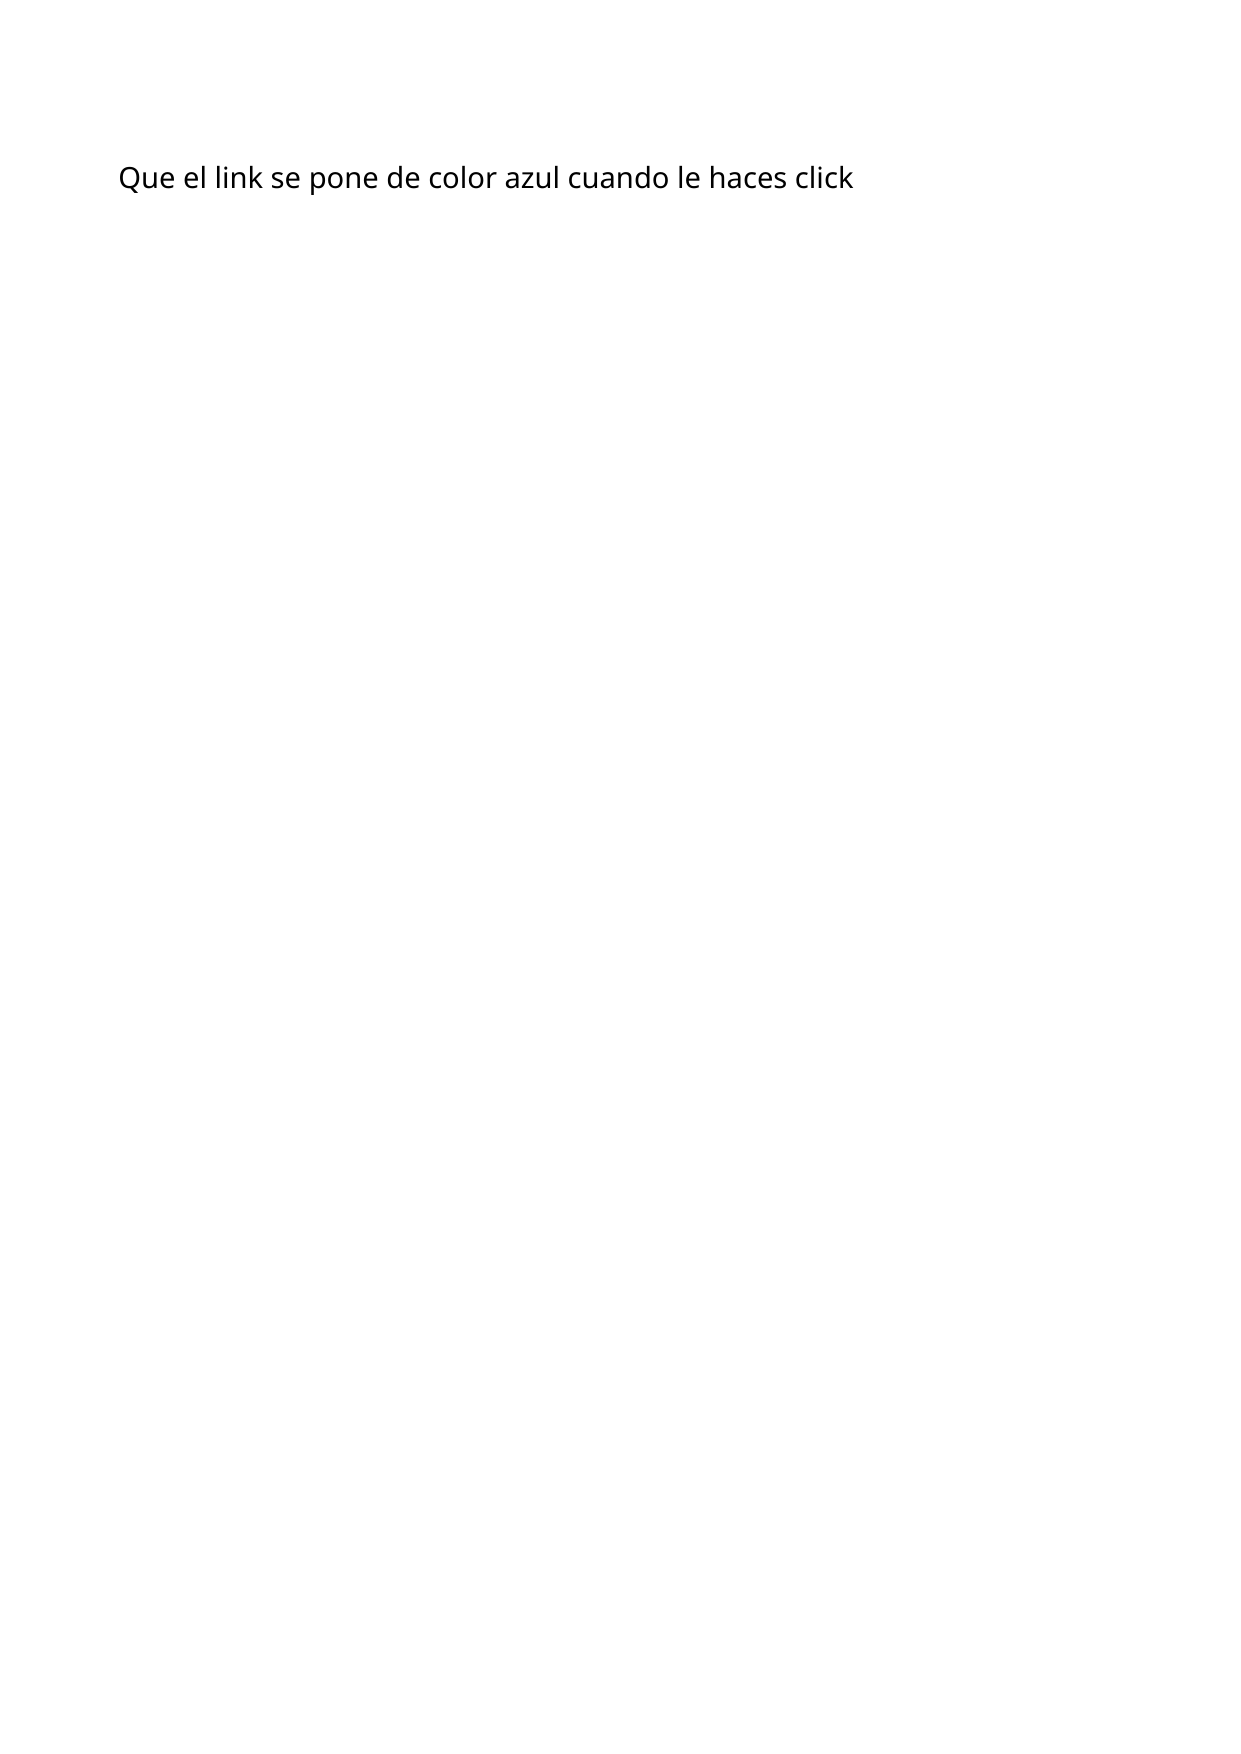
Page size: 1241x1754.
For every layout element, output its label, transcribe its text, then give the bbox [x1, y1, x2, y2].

text Que el link se pone de color azul cuando le haces click [118, 158, 1122, 197]
